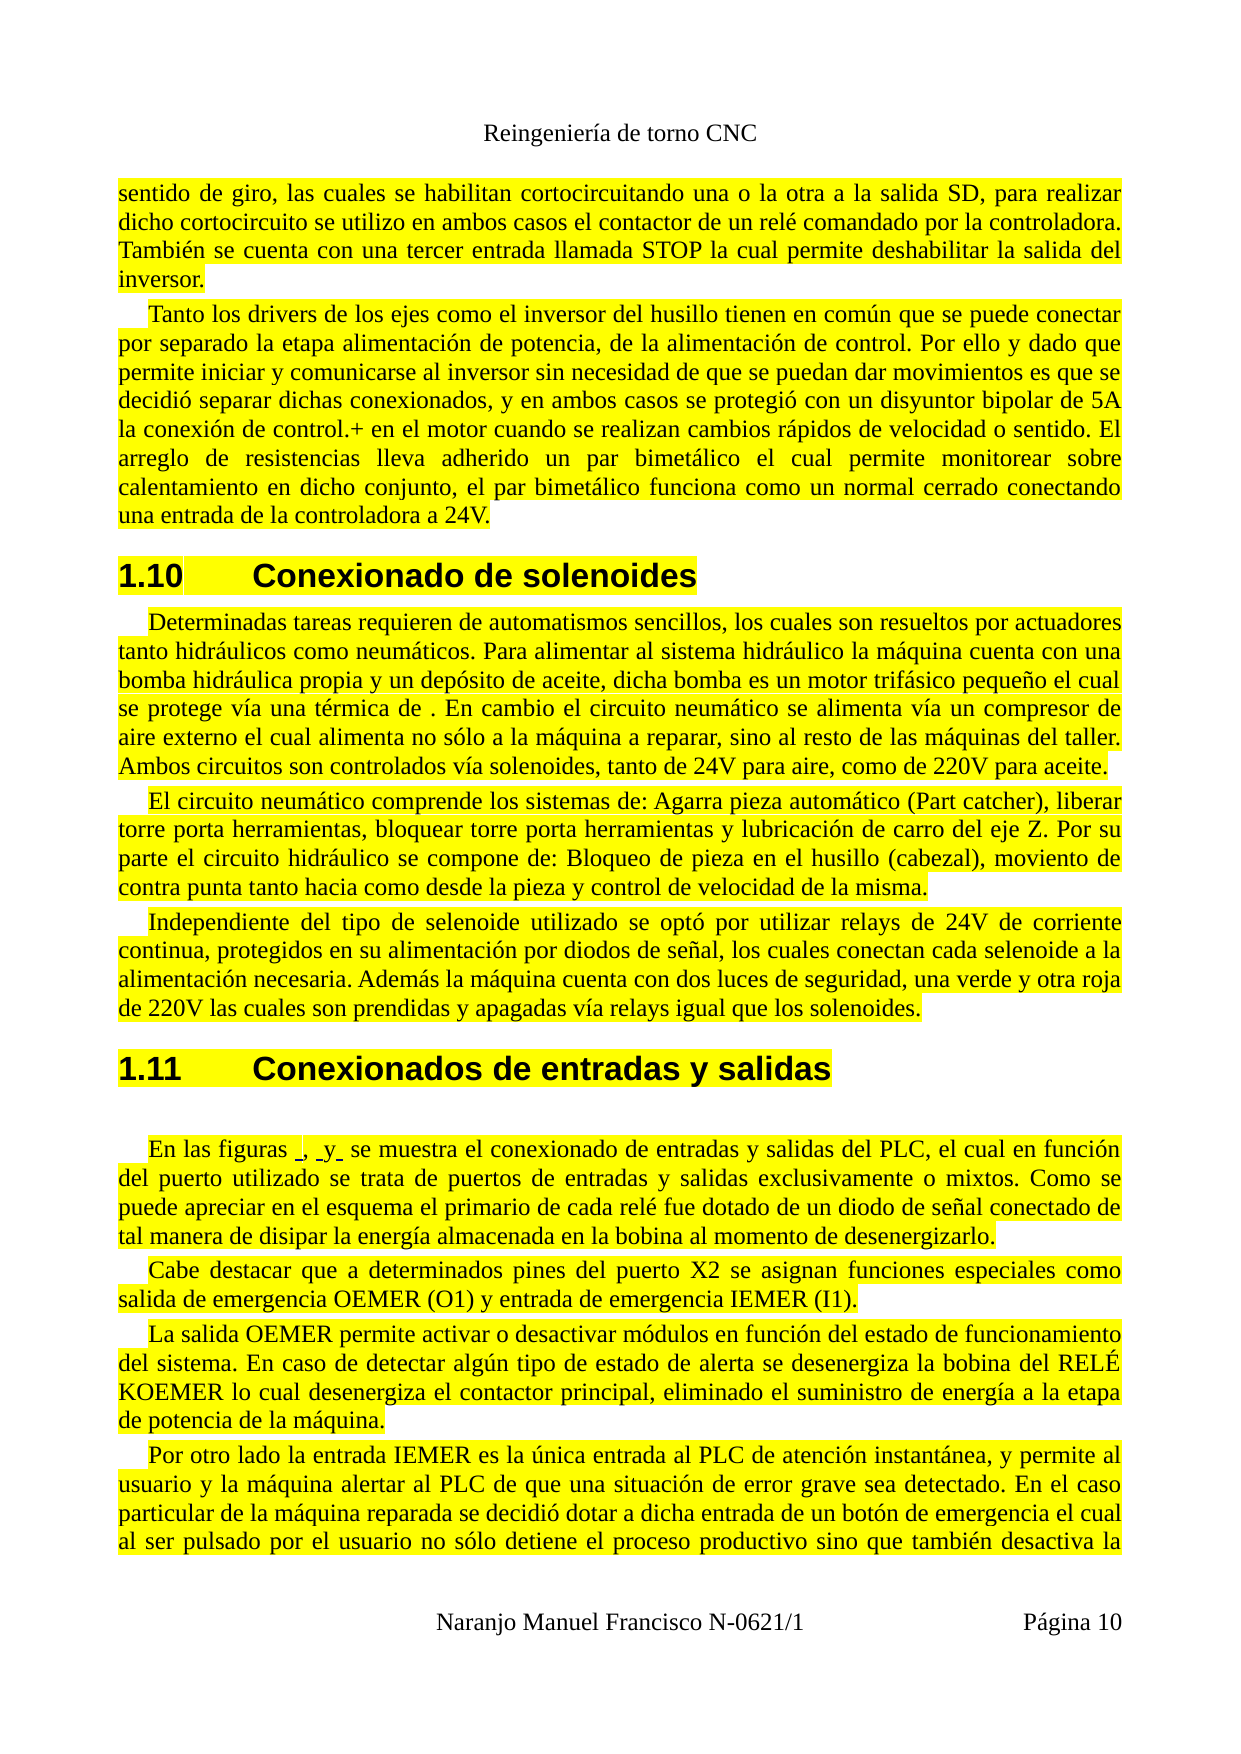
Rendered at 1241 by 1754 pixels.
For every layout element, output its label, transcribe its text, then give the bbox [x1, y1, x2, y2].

text Cabe destacar que a determinados pines del puerto X2 se asignan funciones especiales como salida de emergencia OEMER (O1) y entrada de emergencia IEMER (I1). [118, 1256, 1122, 1313]
text Determinadas tareas requieren de automatismos sencillos, los cuales son resueltos por actuadores tanto hidráulicos como neumáticos. Para alimentar al sistema hidráulico la máquina cuenta con una bomba hidráulica propia y un depósito de aceite, dicha bomba es un motor trifásico pequeño el cual se protege vía una térmica de . En cambio el circuito neumático se alimenta vía un compresor de aire externo el cual alimenta no sólo a la máquina a reparar, sino al resto de las máquinas del taller. Ambos circuitos son controlados vía solenoides, tanto de 24V para aire, como de 220V para aceite. [118, 607, 1122, 780]
text sentido de giro, las cuales se habilitan cortocircuitando una o la otra a la salida SD, para realizar dicho cortocircuito se utilizo en ambos casos el contactor de un relé comandado por la controladora. También se cuenta con una tercer entrada llamada STOP la cual permite deshabilitar la salida del inversor. [118, 178, 1122, 293]
text El circuito neumático comprende los sistemas de: Agarra pieza automático (Part catcher), liberar torre porta herramientas, bloquear torre porta herramientas y lubricación de carro del eje Z. Por su parte el circuito hidráulico se compone de: Bloqueo de pieza en el husillo (cabezal), moviento de contra punta tanto hacia como desde la pieza y control de velocidad de la misma. [118, 786, 1122, 901]
subtitle Conexionado de solenoides [118, 556, 1122, 595]
text Por otro lado la entrada IEMER es la única entrada al PLC de atención instantánea, y permite al usuario y la máquina alertar al PLC de que una situación de error grave sea detectado. En el caso particular de la máquina reparada se decidió dotar a dicha entrada de un botón de emergencia el cual al ser pulsado por el usuario no sólo detiene el proceso productivo sino que también desactiva la [118, 1440, 1122, 1555]
subtitle Conexionados de entradas y salidas [118, 1049, 1122, 1087]
text La salida OEMER permite activar o desactivar módulos en función del estado de funcionamiento del sistema. En caso de detectar algún tipo de estado de alerta se desenergiza la bobina del RELÉ KOEMER lo cual desenergiza el contactor principal, eliminado el suministro de energía a la etapa de potencia de la máquina. [118, 1319, 1122, 1434]
text Tanto los drivers de los ejes como el inversor del husillo tienen en común que se puede conectar por separado la etapa alimentación de potencia, de la alimentación de control. Por ello y dado que permite iniciar y comunicarse al inversor sin necesidad de que se puedan dar movimientos es que se decidió separar dichas conexionados, y en ambos casos se protegió con un disyuntor bipolar de 5A la conexión de control.+ en el motor cuando se realizan cambios rápidos de velocidad o sentido. El arreglo de resistencias lleva adherido un par bimetálico el cual permite monitorear sobre calentamiento en dicho conjunto, el par bimetálico funciona como un normal cerrado conectando una entrada de la controladora a 24V. [118, 299, 1122, 529]
text En las figuras , y se muestra el conexionado de entradas y salidas del PLC, el cual en función del puerto utilizado se trata de puertos de entradas y salidas exclusivamente o mixtos. Como se puede apreciar en el esquema el primario de cada relé fue dotado de un diodo de señal conectado de tal manera de disipar la energía almacenada en la bobina al momento de desenergizarlo. [118, 1134, 1122, 1249]
text Independiente del tipo de selenoide utilizado se optó por utilizar relays de 24V de corriente continua, protegidos en su alimentación por diodos de señal, los cuales conectan cada selenoide a la alimentación necesaria. Además la máquina cuenta con dos luces de seguridad, una verde y otra roja de 220V las cuales son prendidas y apagadas vía relays igual que los solenoides. [118, 907, 1122, 1022]
